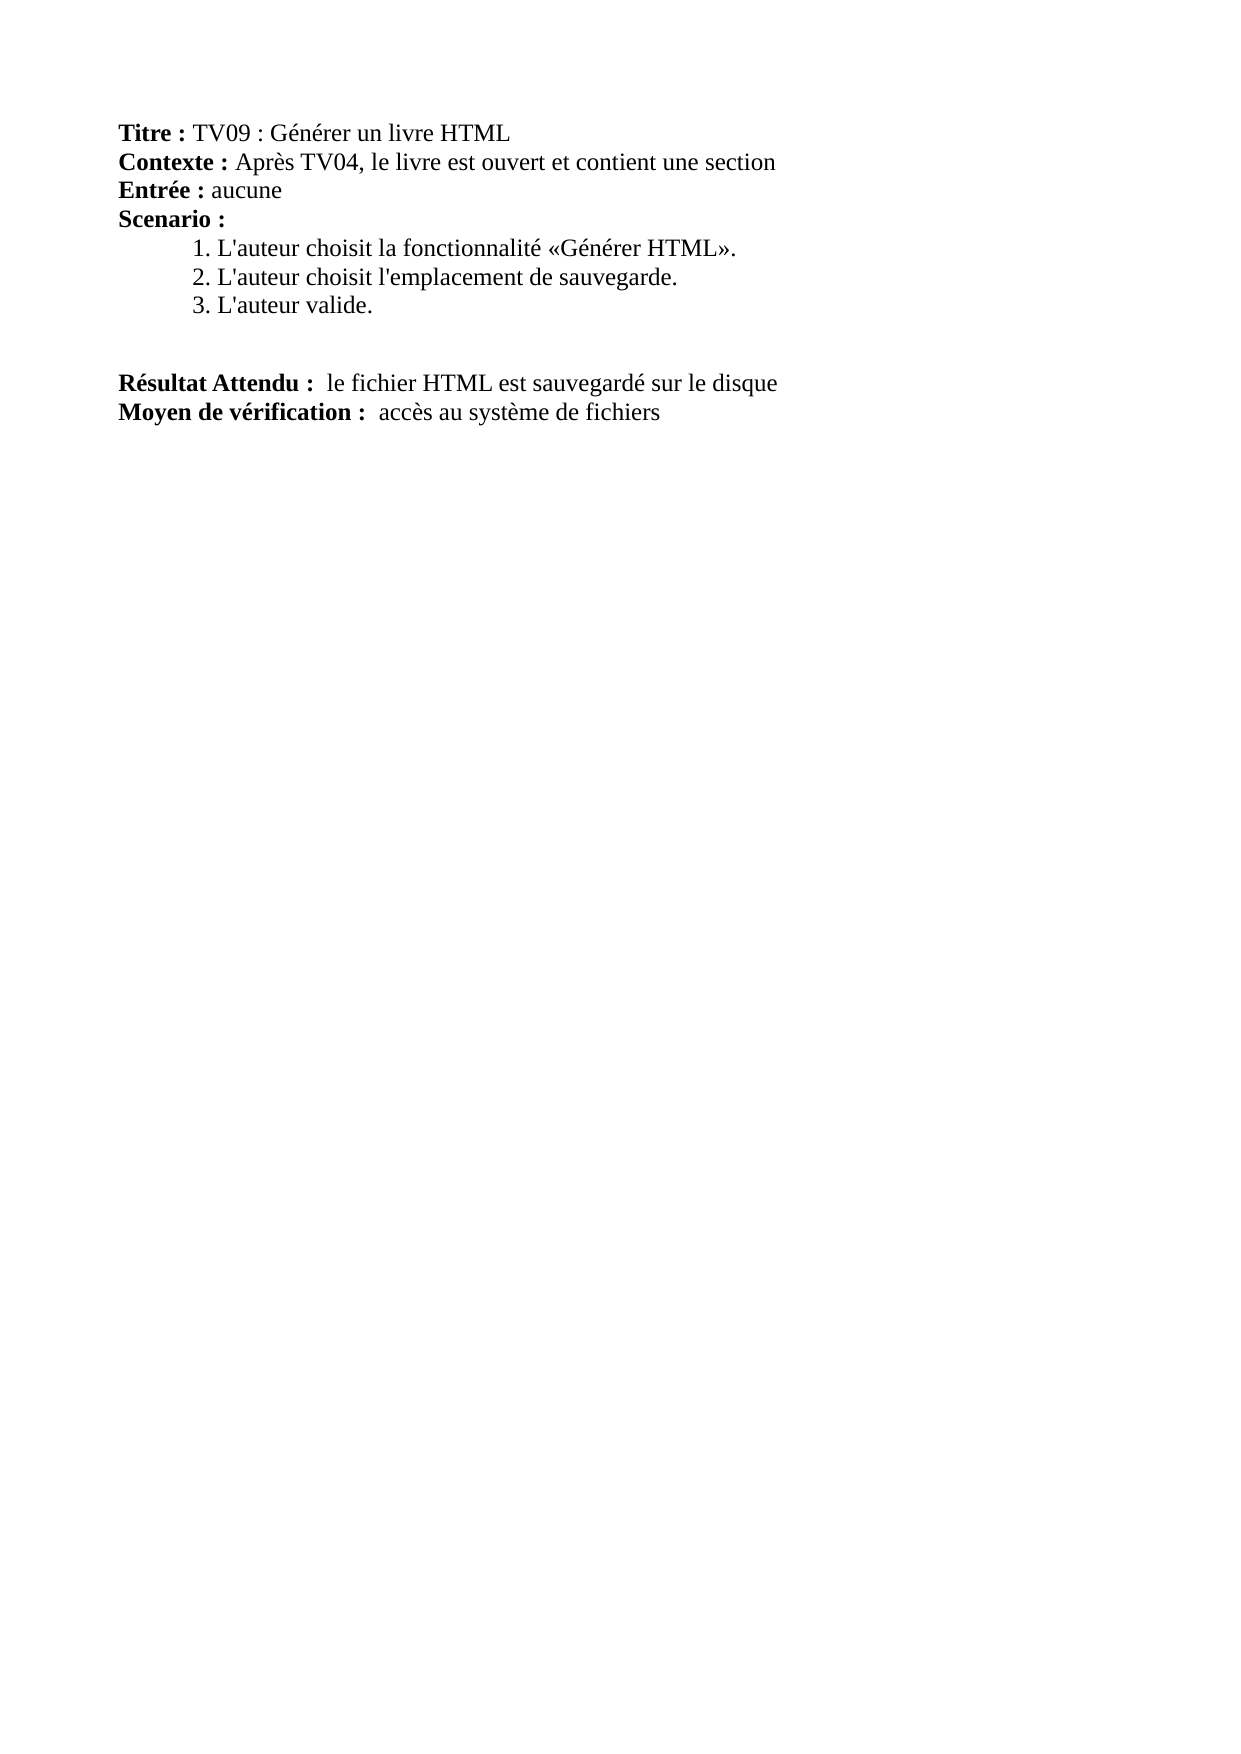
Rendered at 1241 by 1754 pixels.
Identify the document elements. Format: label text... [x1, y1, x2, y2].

text Résultat Attendu : le fichier HTML est sauvegardé sur le disque [118, 368, 1122, 397]
text Entrée : aucune [118, 176, 1122, 204]
text Contexte : Après TV04, le livre est ouvert et contient une section [118, 147, 1122, 176]
text 3. L'auteur valide. [118, 291, 1122, 319]
text Scenario : [118, 204, 1122, 233]
text Moyen de vérification : accès au système de fichiers [118, 397, 1122, 426]
text 1. L'auteur choisit la fonctionnalité «Générer HTML». [118, 233, 1122, 262]
text Titre : TV09 : Générer un livre HTML [118, 118, 1122, 147]
text 2. L'auteur choisit l'emplacement de sauvegarde. [118, 262, 1122, 291]
